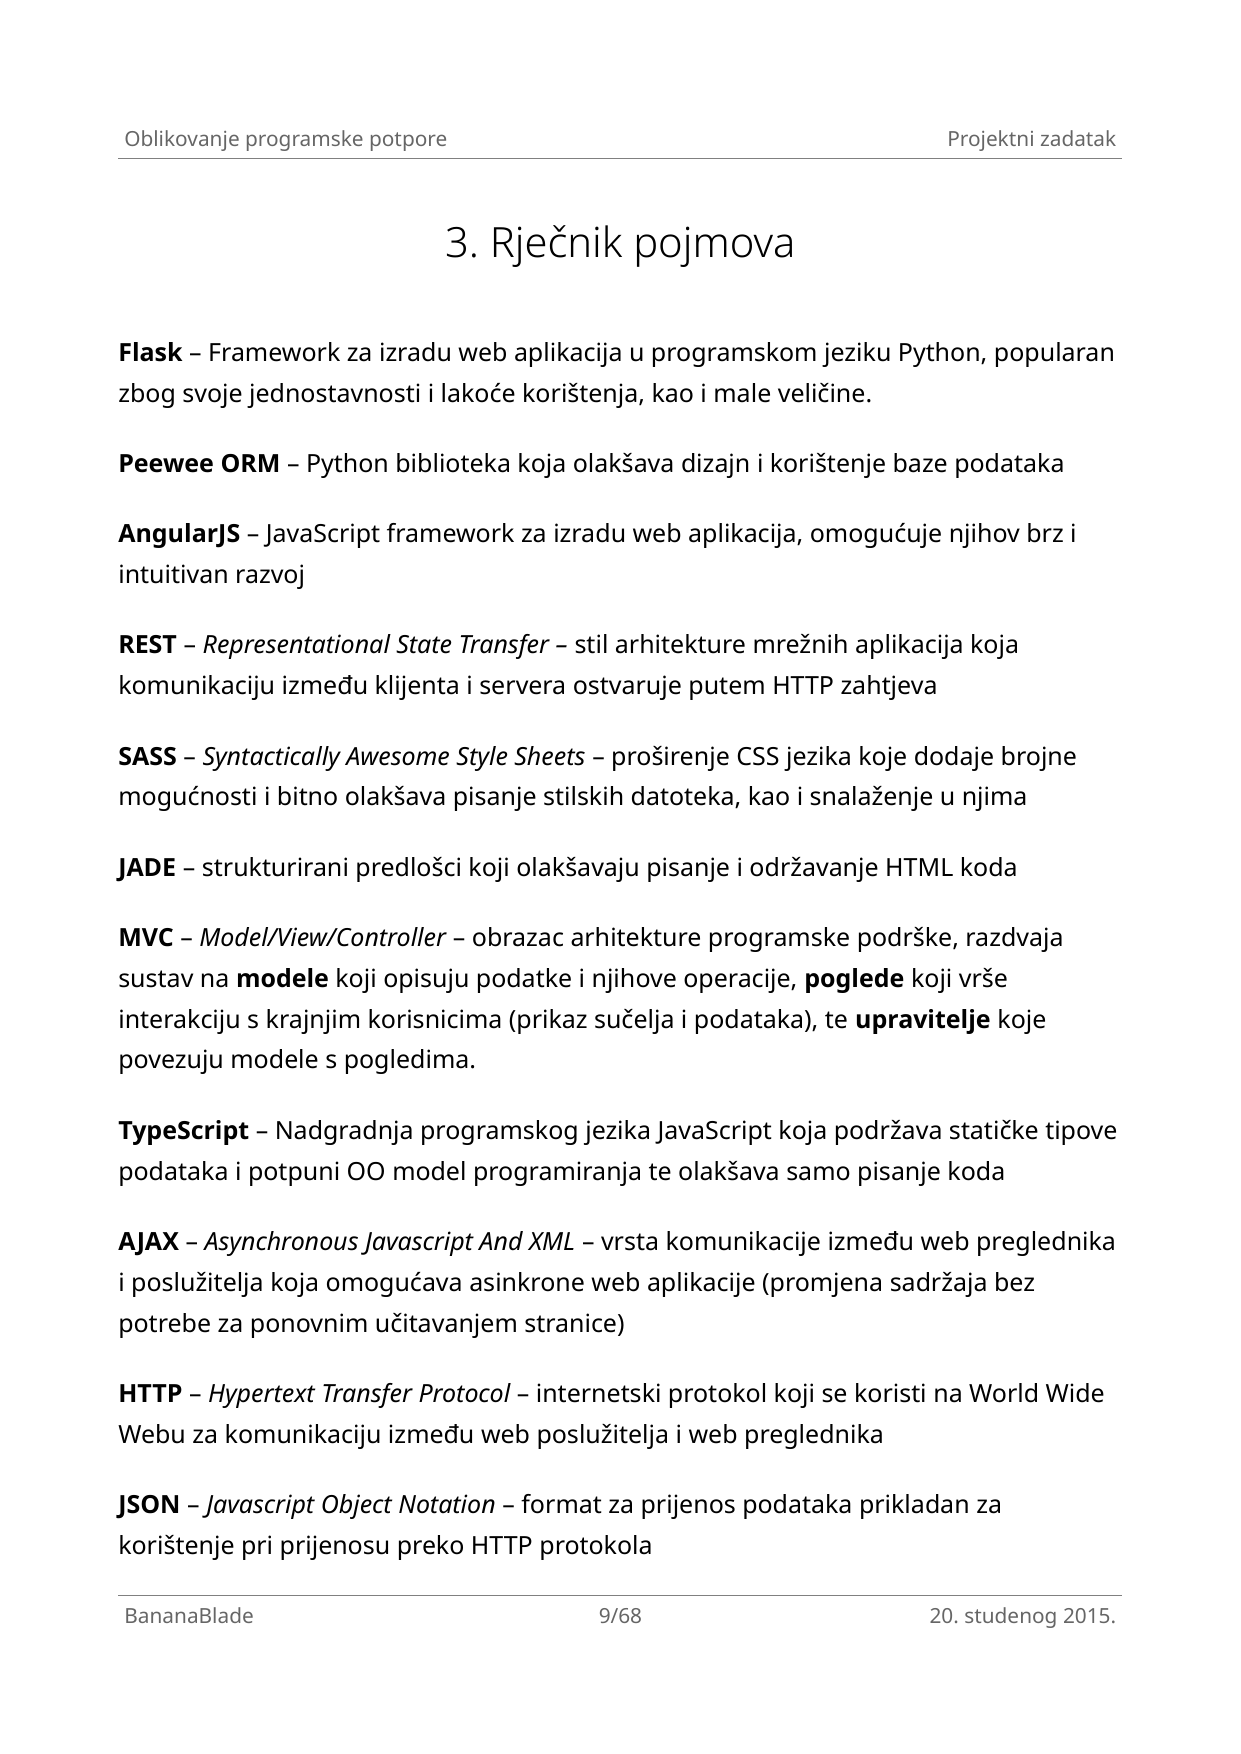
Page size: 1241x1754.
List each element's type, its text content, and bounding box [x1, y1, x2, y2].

text Peewee ORM – Python biblioteka koja olakšava dizajn i korištenje baze podataka [118, 446, 1122, 480]
text JSON – Javascript Object Notation – format za prijenos podataka prikladan za korištenje pri prijenosu preko HTTP protokola [118, 1487, 1122, 1562]
text TypeScript – Nadgradnja programskog jezika JavaScript koja podržava statičke tipove podataka i potpuni OO model programiranja te olakšava samo pisanje koda [118, 1112, 1122, 1187]
text SASS – Syntactically Awesome Style Sheets – proširenje CSS jezika koje dodaje brojne mogućnosti i bitno olakšava pisanje stilskih datoteka, kao i snalaženje u njima [118, 738, 1122, 813]
text Flask – Framework za izradu web aplikacija u programskom jeziku Python, popularan zbog svoje jednostavnosti i lakoće korištenja, kao i male veličine. [118, 294, 1122, 409]
text MVC – Model/View/Controller – obrazac arhitekture programske podrške, razdvaja sustav na modele koji opisuju podatke i njihove operacije, poglede koji vrše interakciju s krajnjim korisnicima (prikaz sučelja i podataka), te upravitelje koje povezuju modele s pogledima. [118, 920, 1122, 1076]
text AngularJS – JavaScript framework za izradu web aplikacija, omogućuje njihov brz i intuitivan razvoj [118, 516, 1122, 591]
text HTTP – Hypertext Transfer Protocol – internetski protokol koji se koristi na World Wide Webu za komunikaciju između web poslužitelja i web preglednika [118, 1376, 1122, 1451]
subtitle 3. Rječnik pojmova [118, 213, 1122, 270]
text JADE – strukturirani predlošci koji olakšavaju pisanje i održavanje HTML koda [118, 849, 1122, 883]
text AJAX – Asynchronous Javascript And XML – vrsta komunikacije između web preglednika i poslužitelja koja omogućava asinkrone web aplikacije (promjena sadržaja bez potrebe za ponovnim učitavanjem stranice) [118, 1224, 1122, 1339]
text REST – Representational State Transfer – stil arhitekture mrežnih aplikacija koja komunikaciju između klijenta i servera ostvaruje putem HTTP zahtjeva [118, 627, 1122, 702]
